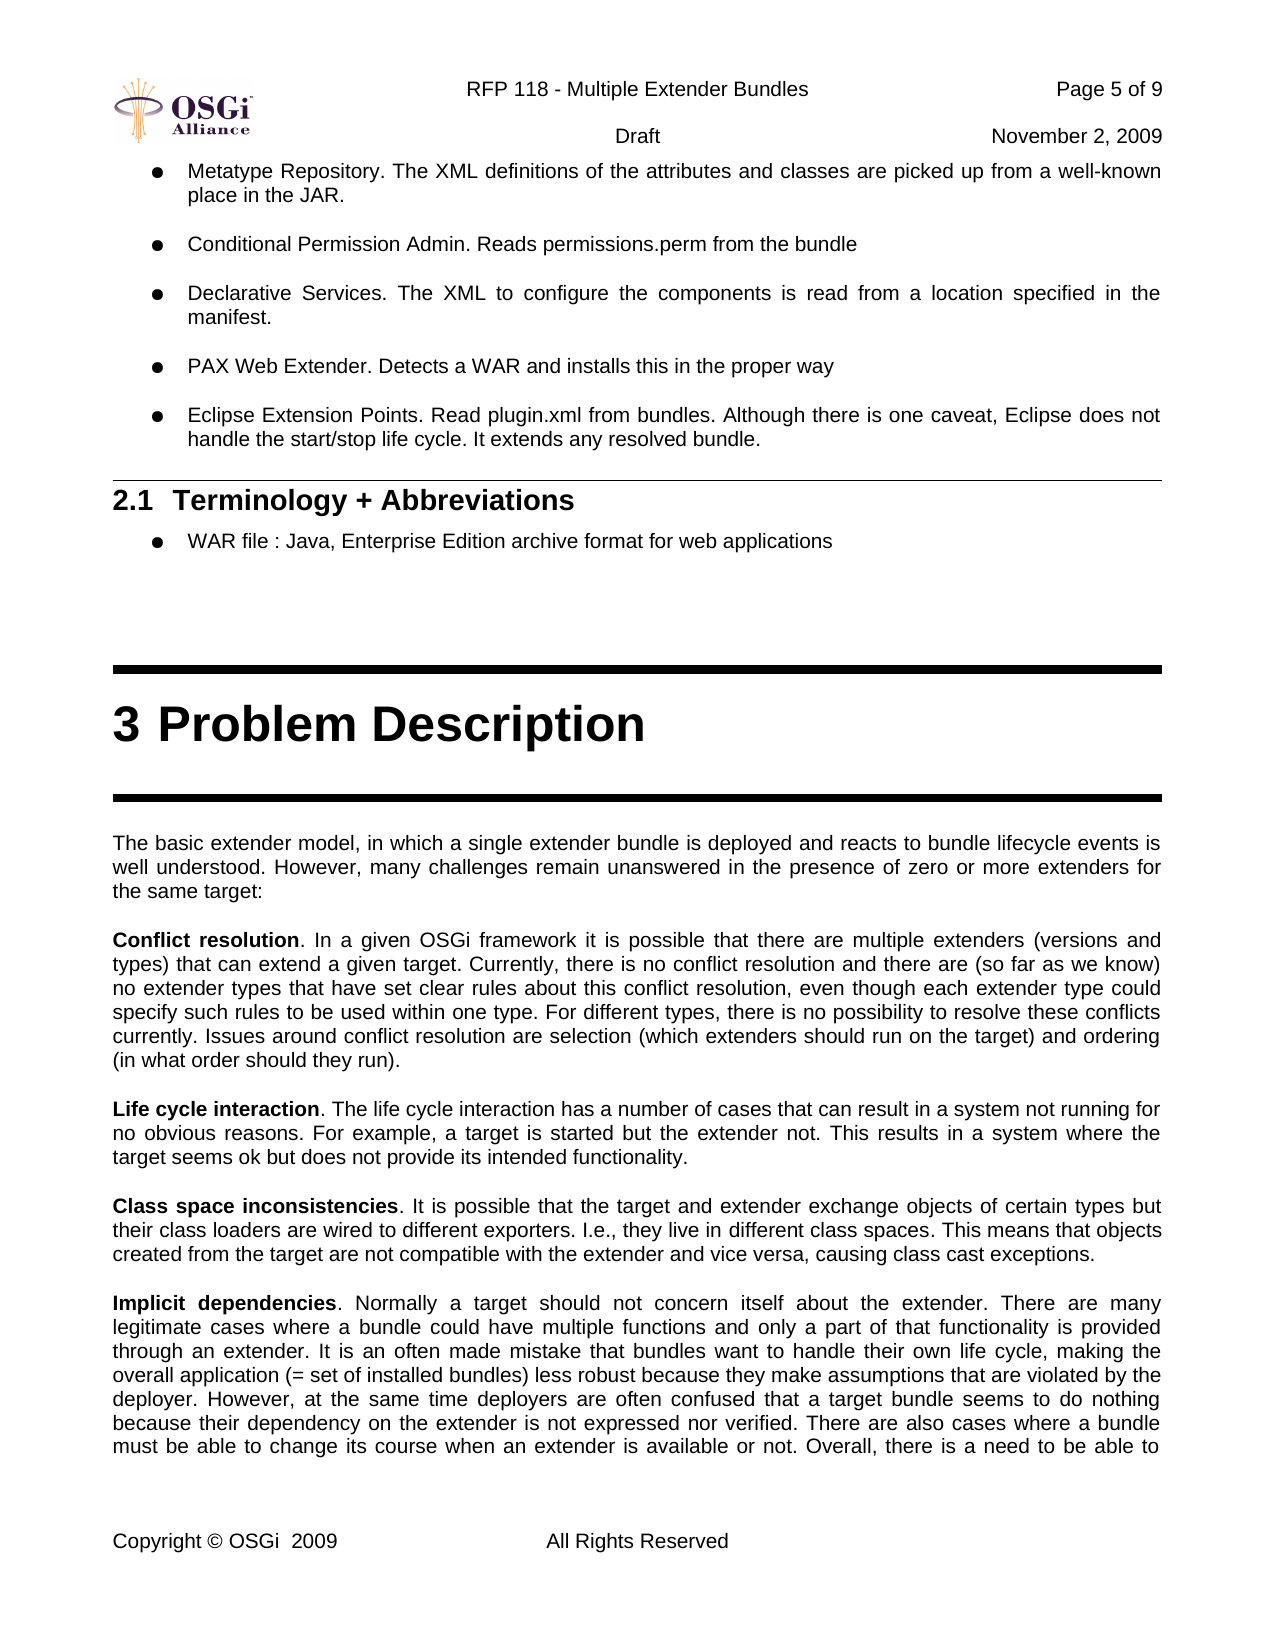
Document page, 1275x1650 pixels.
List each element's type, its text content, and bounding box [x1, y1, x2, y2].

text Class space inconsistencies. It is possible that the target and extender exchange objects of certain types but their class loaders are wired to different exporters. I.e., they live in different class spaces. This means that objects created from the target are not compatible with the extender and vice versa, causing class cast exceptions. [112, 1194, 1162, 1266]
list Conditional Permission Admin. Reads permissions.perm from the bundle [150, 232, 1162, 256]
list Eclipse Extension Points. Read plugin.xml from bundles. Although there is one caveat, Eclipse does not handle the start/stop life cycle. It extends any resolved bundle. [150, 403, 1162, 451]
list Metatype Repository. The XML definitions of the attributes and classes are picked up from a well-known place in the JAR. [150, 159, 1162, 207]
subtitle Problem Description [112, 666, 1162, 802]
list Declarative Services. The XML to configure the components is read from a location specified in the manifest. [150, 281, 1162, 329]
text The basic extender model, in which a single extender bundle is deployed and reacts to bundle lifecycle events is well understood. However, many challenges remain unanswered in the presence of zero or more extenders for the same target: [112, 831, 1162, 903]
text Conflict resolution. In a given OSGi framework it is possible that there are multiple extenders (versions and types) that can extend a given target. Currently, there is no conflict resolution and there are (so far as we know) no extender types that have set clear rules about this conflict resolution, even though each extender type could specify such rules to be used within one type. For different types, there is no possibility to resolve these conflicts currently. Issues around conflict resolution are selection (which extenders should run on the target) and ordering (in what order should they run). [112, 928, 1162, 1072]
list WAR file : Java, Enterprise Edition archive format for web applications [150, 529, 1162, 553]
list PAX Web Extender. Detects a WAR and installs this in the proper way [150, 354, 1162, 378]
text Implicit dependencies. Normally a target should not concern itself about the extender. There are many legitimate cases where a bundle could have multiple functions and only a part of that functionality is provided through an extender. It is an often made mistake that bundles want to handle their own life cycle, making the overall application (= set of installed bundles) less robust because they make assumptions that are violated by the deployer. However, at the same time deployers are often confused that a target bundle seems to do nothing because their dependency on the extender is not expressed nor verified. There are also cases where a bundle must be able to change its course when an extender is available or not. Overall, there is a need to be able to [112, 1291, 1162, 1458]
text Life cycle interaction. The life cycle interaction has a number of cases that can result in a system not running for no obvious reasons. For example, a target is started but the extender not. This results in a system where the target seems ok but does not provide its intended functionality. [112, 1097, 1162, 1169]
subtitle Terminology + Abbreviations [112, 481, 1162, 516]
picture [114, 78, 254, 143]
